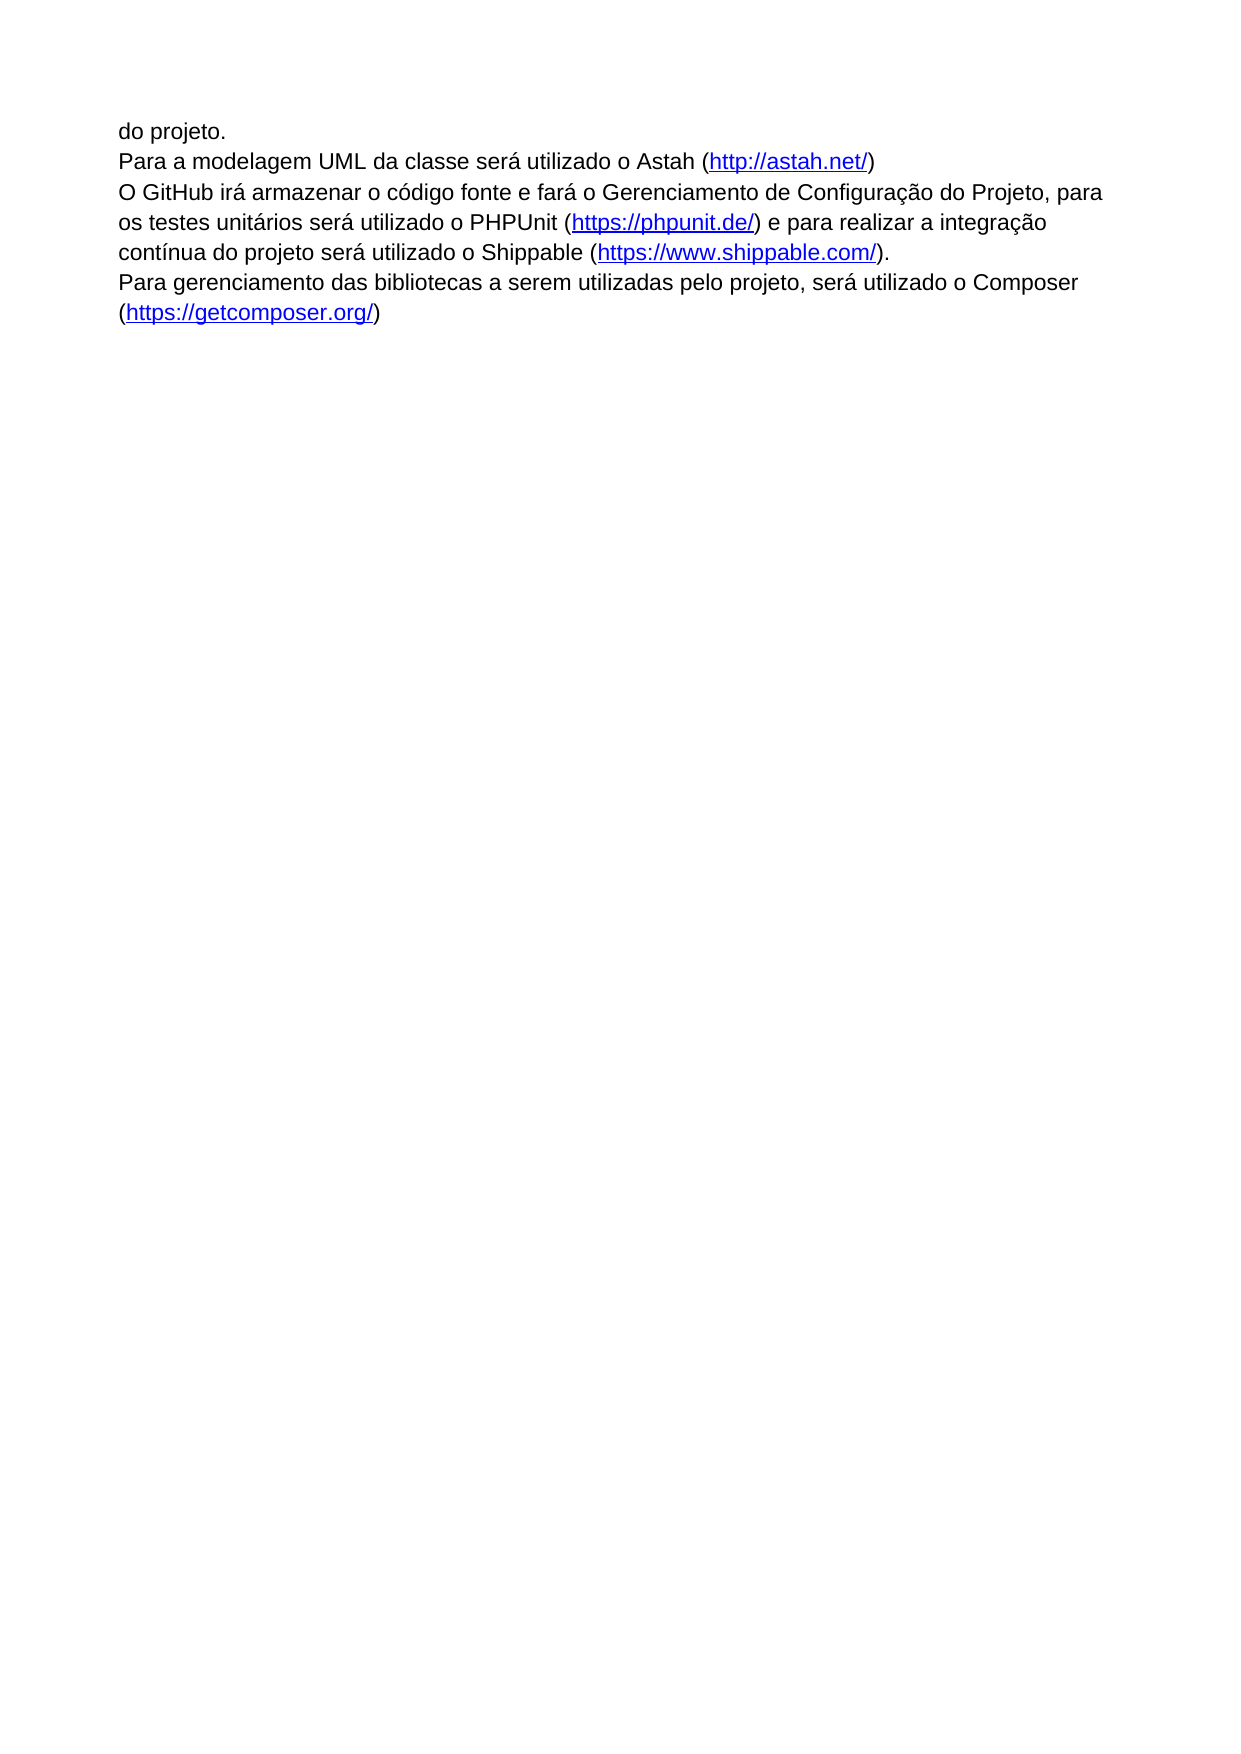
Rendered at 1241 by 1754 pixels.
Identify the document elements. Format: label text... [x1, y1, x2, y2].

text Para a modelagem UML da classe será utilizado o Astah (http://astah.net/) O GitHub irá armazenar o código fonte e fará o Gerenciamento de Configuração do Projeto, para os testes unitários será utilizado o PHPUnit (https://phpunit.de/) e para realizar a integração contínua do projeto será utilizado o Shippable (https://www.shippable.com/). Para gerenciamento das bibliotecas a serem utilizadas pelo projeto, será utilizado o Composer (https://getcomposer.org/) [118, 148, 1122, 358]
text do projeto. [118, 118, 1122, 144]
